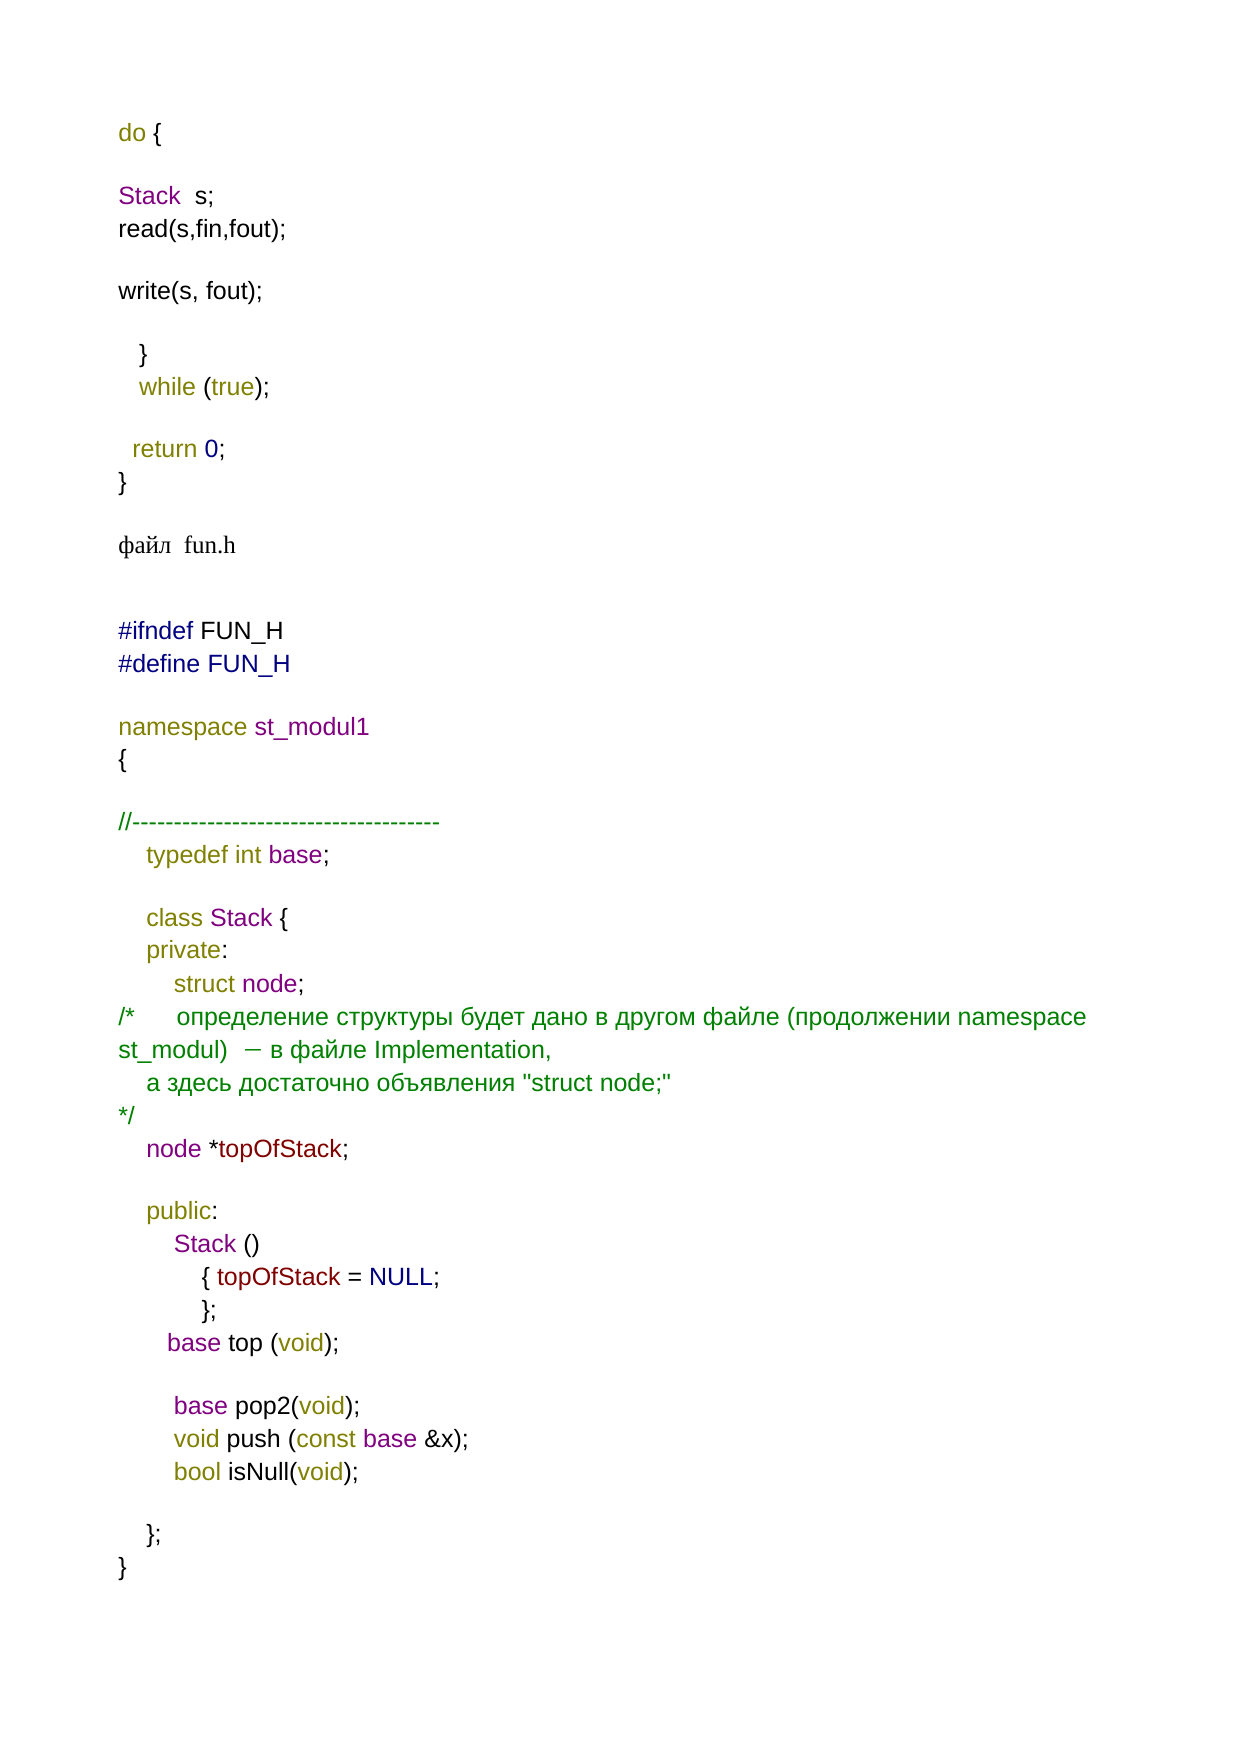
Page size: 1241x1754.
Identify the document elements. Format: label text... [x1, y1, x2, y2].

text base top (void); [118, 1328, 1122, 1357]
text #define FUN_H [118, 649, 1122, 678]
text }; [118, 1295, 1122, 1324]
text } [118, 1552, 1122, 1581]
text while (true); [118, 372, 1122, 400]
text а здесь достаточно объявления "struct node;" [118, 1068, 1122, 1096]
text return 0; [118, 434, 1122, 463]
text private: [118, 936, 1122, 964]
text } [118, 339, 1122, 367]
text //------------------------------------- [118, 807, 1122, 836]
text /* определение структуры будет дано в другом файле (продолжении namespace st_modul) － в файле Implementation, [118, 1002, 1122, 1063]
text base pop2(void); [118, 1391, 1122, 1419]
text class Stack { [118, 902, 1122, 931]
text read(s,fin,fout); [118, 214, 1122, 242]
text typedef int base; [118, 840, 1122, 869]
text void push (const base &x); [118, 1424, 1122, 1452]
text public: [118, 1196, 1122, 1225]
text файл fun.h [118, 530, 1122, 558]
text struct node; [118, 968, 1122, 997]
text { [118, 744, 1122, 773]
text */ [118, 1101, 1122, 1129]
text bool isNull(void); [118, 1457, 1122, 1486]
text }; [118, 1519, 1122, 1548]
text do { [118, 118, 1122, 147]
text namespace st_modul1 [118, 711, 1122, 740]
text Stack () [118, 1229, 1122, 1258]
text { topOfStack = NULL; [118, 1262, 1122, 1291]
text } [118, 467, 1122, 496]
text Stack s; [118, 181, 1122, 209]
text #ifndef FUN_H [118, 616, 1122, 645]
text node *topOfStack; [118, 1134, 1122, 1162]
text write(s, fout); [118, 276, 1122, 305]
